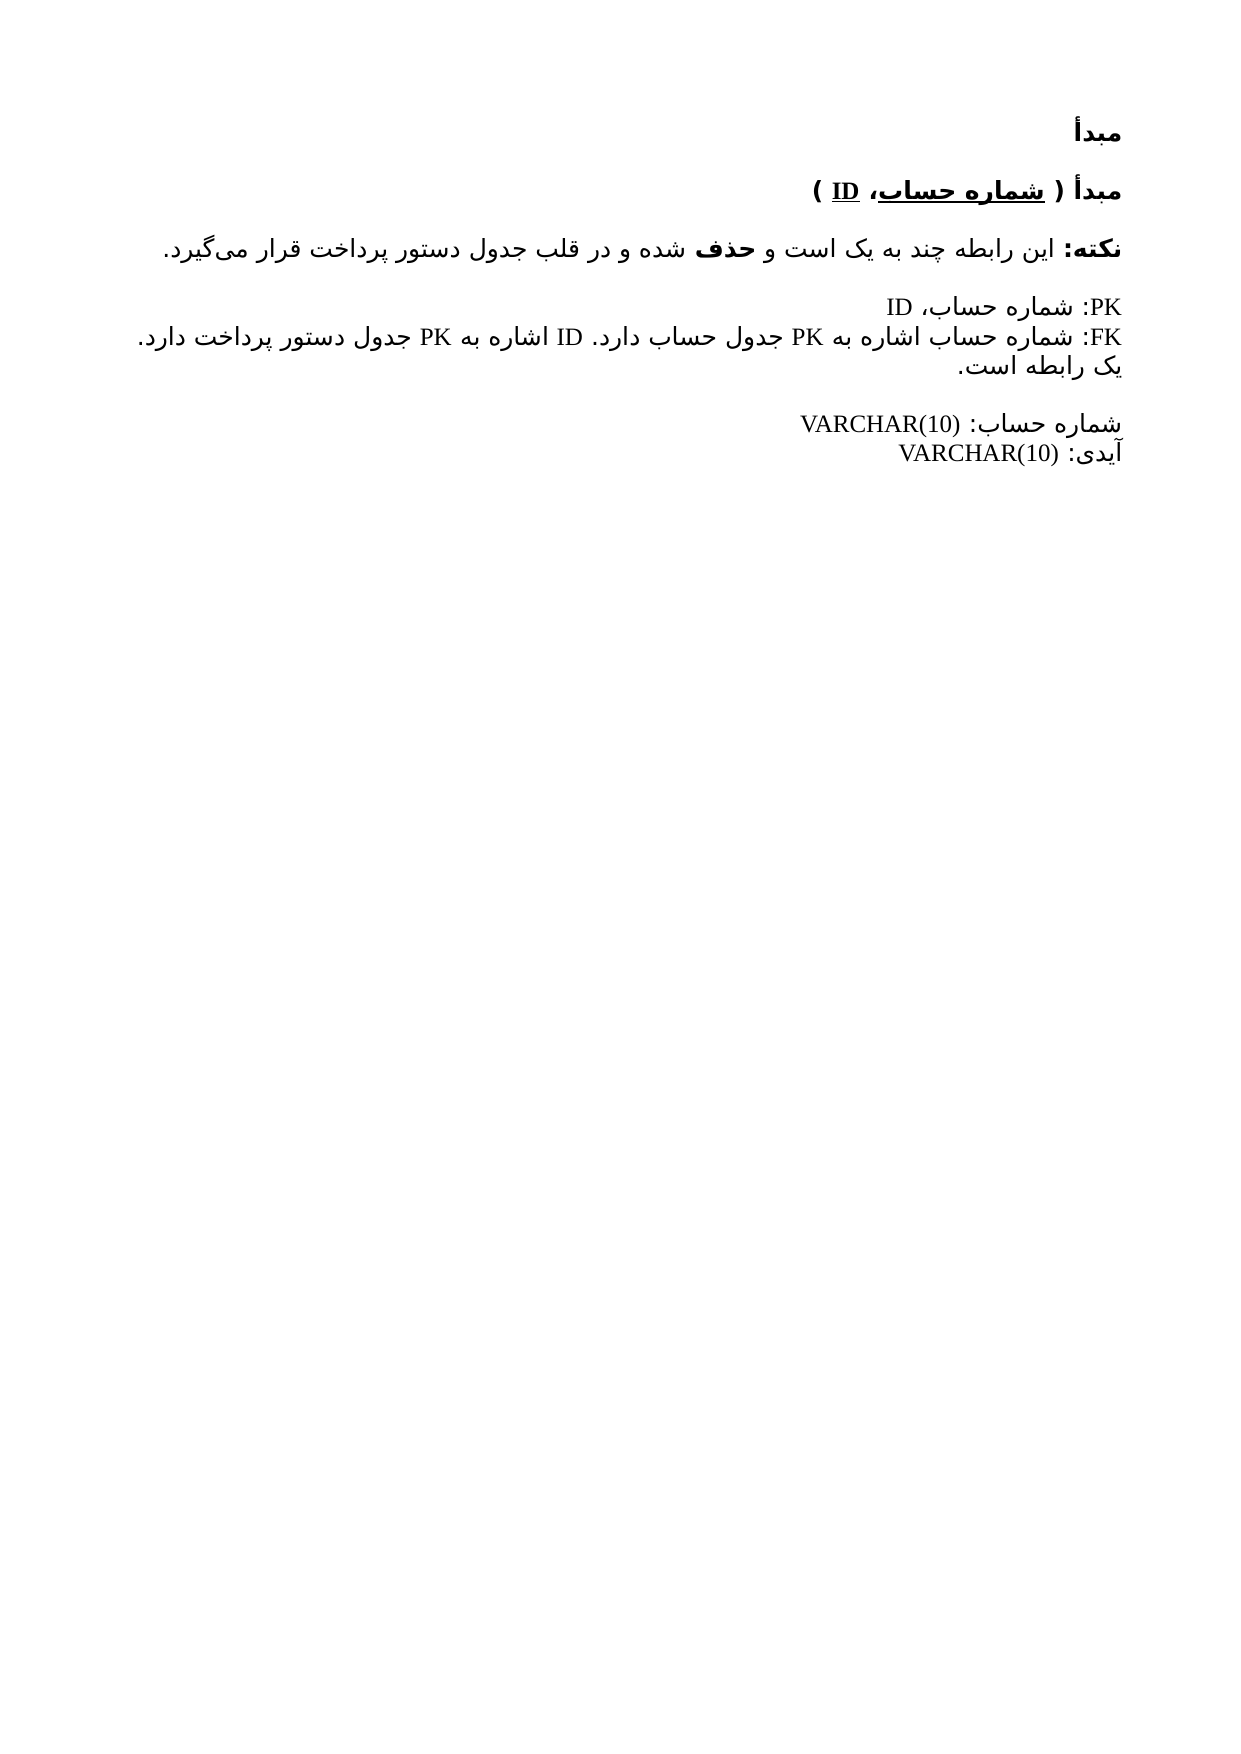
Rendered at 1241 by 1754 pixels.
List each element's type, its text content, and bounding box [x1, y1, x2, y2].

text آیدی: VARCHAR(10) [118, 438, 1122, 467]
text مبدأ [118, 118, 1122, 147]
text مبدأ ( شماره حساب، ID ) [118, 176, 1122, 205]
text FK: شماره حساب اشاره به PK جدول حساب دارد. ID اشاره به PK جدول دستور پرداخت دارد. [118, 322, 1122, 351]
text PK: شماره حساب، ID [118, 292, 1122, 322]
text یک رابطه است. [118, 351, 1122, 380]
text نکته: این رابطه چند به یک است و حذف شده و در قلب جدول دستور پرداخت قرار می‌گیرد. [118, 234, 1122, 264]
text شماره حساب: VARCHAR(10) [118, 409, 1122, 438]
